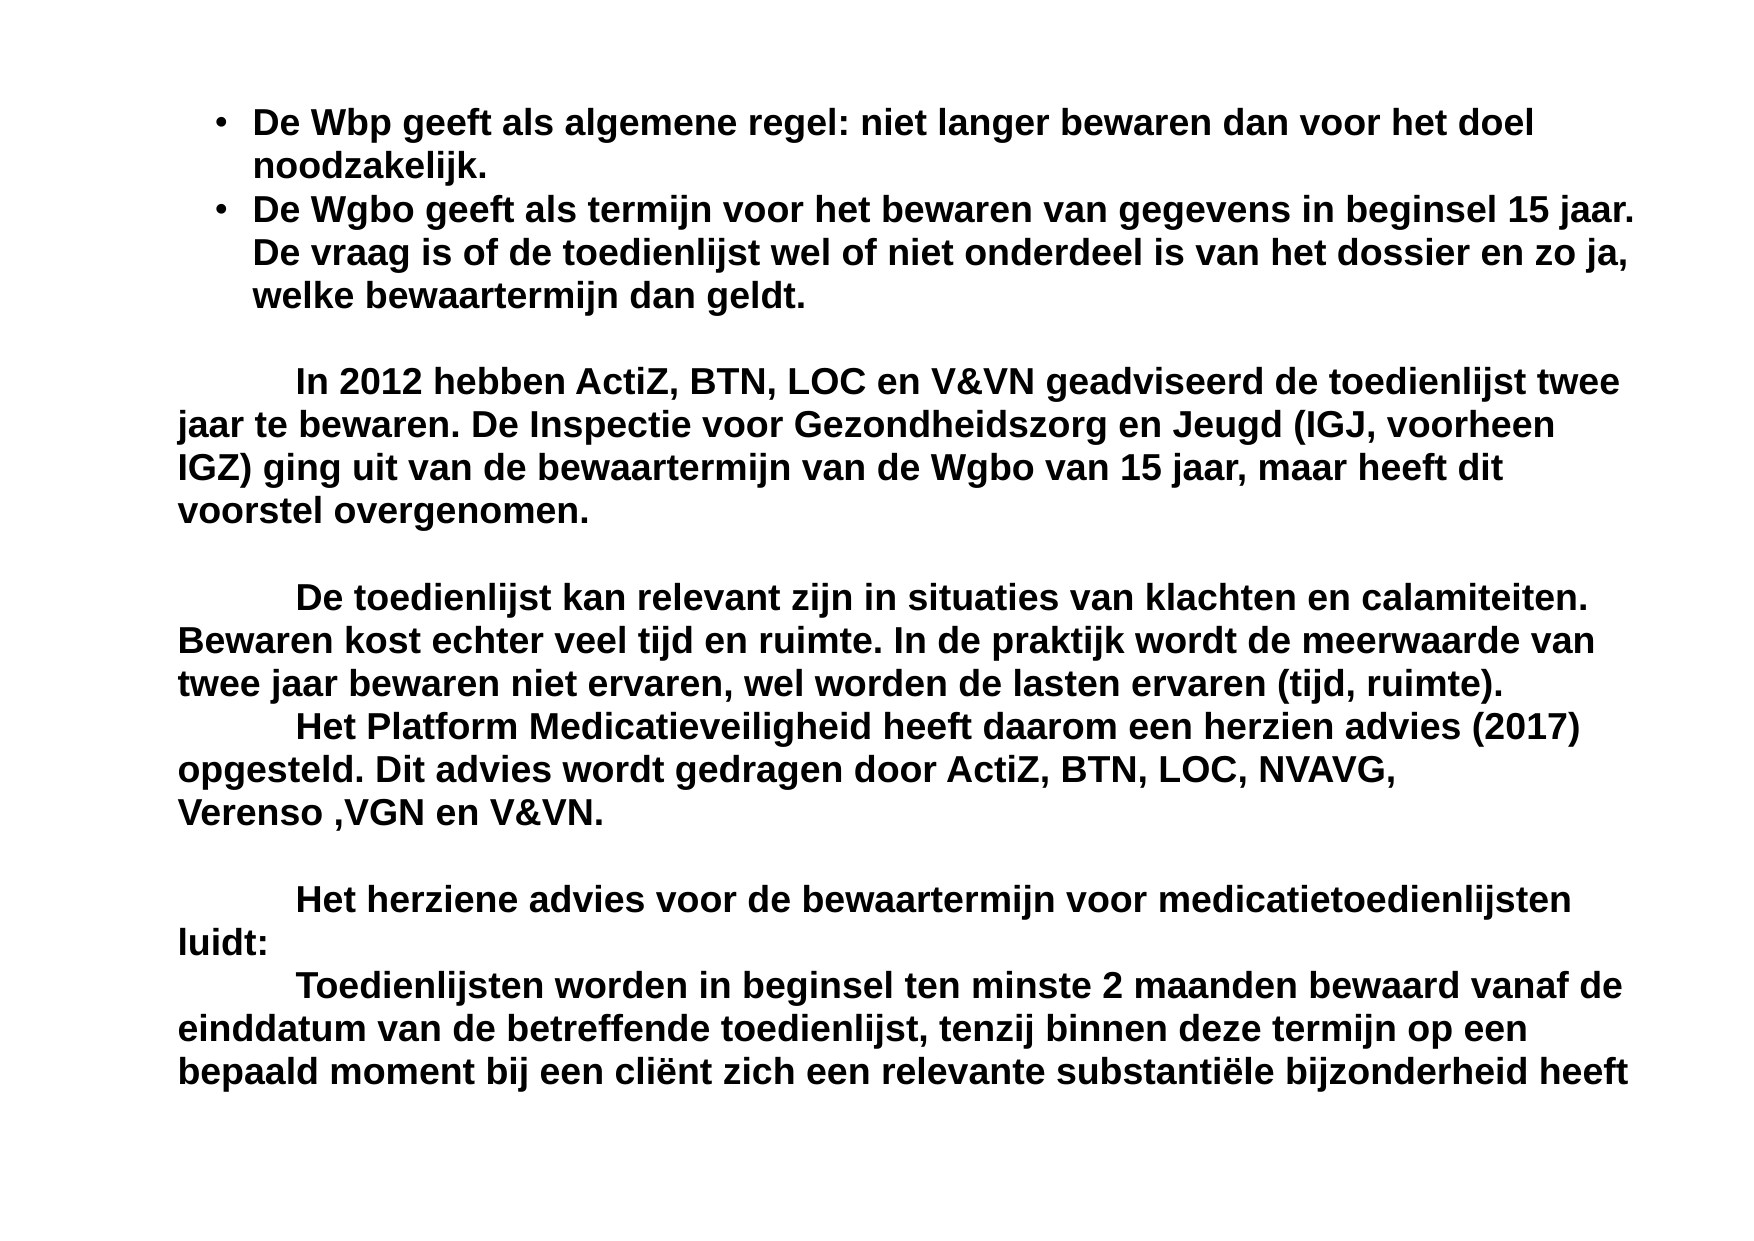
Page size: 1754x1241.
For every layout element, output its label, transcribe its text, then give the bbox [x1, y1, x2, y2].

subtitle De toedienlijst kan relevant zijn in situaties van klachten en calamiteiten. Bewaren kost echter veel tijd en ruimte. In de praktijk wordt de meerwaarde van twee jaar bewaren niet ervaren, wel worden de lasten ervaren (tijd, ruimte). [177, 575, 1636, 704]
subtitle De Wbp geeft als algemene regel: niet langer bewaren dan voor het doel noodzakelijk. [215, 100, 1636, 187]
subtitle De Wgbo geeft als termijn voor het bewaren van gegevens in beginsel 15 jaar. De vraag is of de toedienlijst wel of niet onderdeel is van het dossier en zo ja, welke bewaartermijn dan geldt. [215, 187, 1636, 316]
subtitle Toedienlijsten worden in beginsel ten minste 2 maanden bewaard vanaf de einddatum van de betreffende toedienlijst, tenzij binnen deze termijn op een bepaald moment bij een cliënt zich een relevante substantiële bijzonderheid heeft [177, 963, 1636, 1092]
subtitle Het Platform Medicatieveiligheid heeft daarom een herzien advies (2017) opgesteld. Dit advies wordt gedragen door ActiZ, BTN, LOC, NVAVG, Verenso ,VGN en V&VN. [177, 704, 1636, 834]
subtitle Het herziene advies voor de bewaartermijn voor medicatietoedienlijsten luidt: [177, 877, 1636, 963]
subtitle In 2012 hebben ActiZ, BTN, LOC en V&VN geadviseerd de toedienlijst twee jaar te bewaren. De Inspectie voor Gezondheidszorg en Jeugd (IGJ, voorheen IGZ) ging uit van de bewaartermijn van de Wgbo van 15 jaar, maar heeft dit voorstel overgenomen. [177, 359, 1636, 532]
